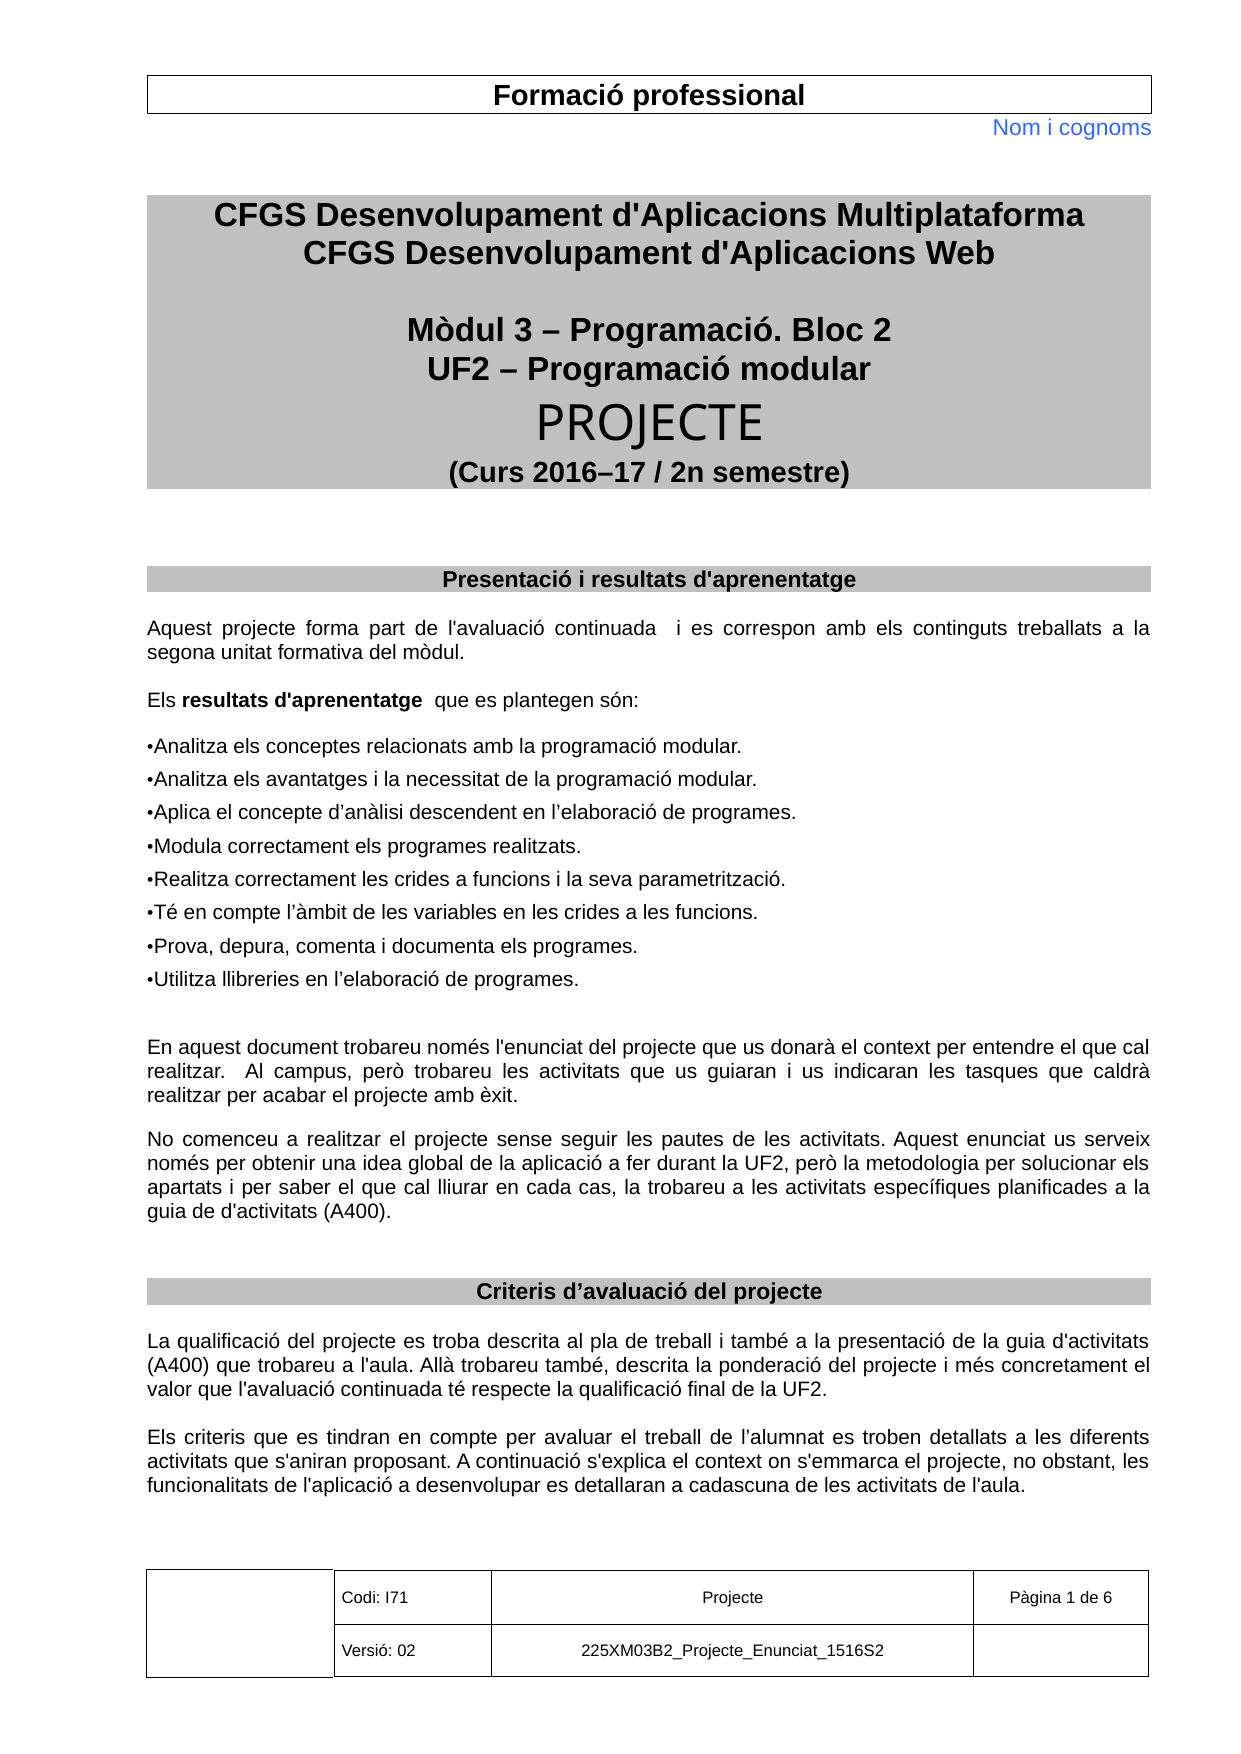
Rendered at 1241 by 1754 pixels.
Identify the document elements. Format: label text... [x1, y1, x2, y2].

text PROJECTE [147, 387, 1151, 455]
list Realitza correctament les crides a funcions i la seva parametrització. [147, 857, 1151, 891]
list Analitza els conceptes relacionats amb la programació modular. [147, 724, 1151, 757]
text Aquest projecte forma part de l'avaluació continuada i es correspon amb els continguts treballats a la segona unitat formativa del mòdul. [147, 616, 1151, 664]
text CFGS Desenvolupament d'Aplicacions Web [147, 233, 1151, 272]
text CFGS Desenvolupament d'Aplicacions Multiplataforma [147, 195, 1151, 233]
text Presentació i resultats d'aprenentatge [147, 566, 1151, 592]
text Els resultats d'aprenentatge que es plantegen són: [147, 688, 1151, 712]
subtitle Mòdul 3 – Programació. Bloc 2 [147, 310, 1151, 349]
text La qualificació del projecte es troba descrita al pla de treball i també a la presentació de la guia d'activitats (A400) que trobareu a l'aula. Allà trobareu també, descrita la ponderació del projecte i més concretament el valor que l'avaluació continuada té respecte la qualificació final de la UF2. [147, 1329, 1151, 1401]
list Prova, depura, comenta i documenta els programes. [147, 924, 1151, 957]
list Té en compte l’àmbit de les variables en les crides a les funcions. [147, 891, 1151, 924]
text En aquest document trobareu només l'enunciat del projecte que us donarà el context per entendre el que cal realitzar. Al campus, però trobareu les activitats que us guiaran i us indicaran les tasques que caldrà realitzar per acabar el projecte amb èxit. [147, 1034, 1151, 1106]
list Utilitza llibreries en l’elaboració de programes. [147, 957, 1151, 991]
list Aplica el concepte d’anàlisi descendent en l’elaboració de programes. [147, 791, 1151, 824]
text Els criteris que es tindran en compte per avaluar el treball de l’alumnat es troben detallats a les diferents activitats que s'aniran proposant. A continuació s'explica el context on s'emmarca el projecte, no obstant, les funcionalitats de l'aplicació a desenvolupar es detallaran a cadascuna de les activitats de l'aula. [147, 1424, 1151, 1496]
subtitle UF2 – Programació modular [147, 349, 1151, 387]
text (Curs 2016–17 / 2n semestre) [147, 455, 1151, 489]
list Analitza els avantatges i la necessitat de la programació modular. [147, 757, 1151, 791]
text No comenceu a realitzar el projecte sense seguir les pautes de les activitats. Aquest enunciat us serveix només per obtenir una idea global de la aplicació a fer durant la UF2, però la metodologia per solucionar els apartats i per saber el que cal lliurar en cada cas, la trobareu a les activitats específiques planificades a la guia de d'activitats (A400). [147, 1127, 1151, 1223]
text Criteris d’avaluació del projecte [147, 1278, 1151, 1305]
list Modula correctament els programes realitzats. [147, 824, 1151, 857]
